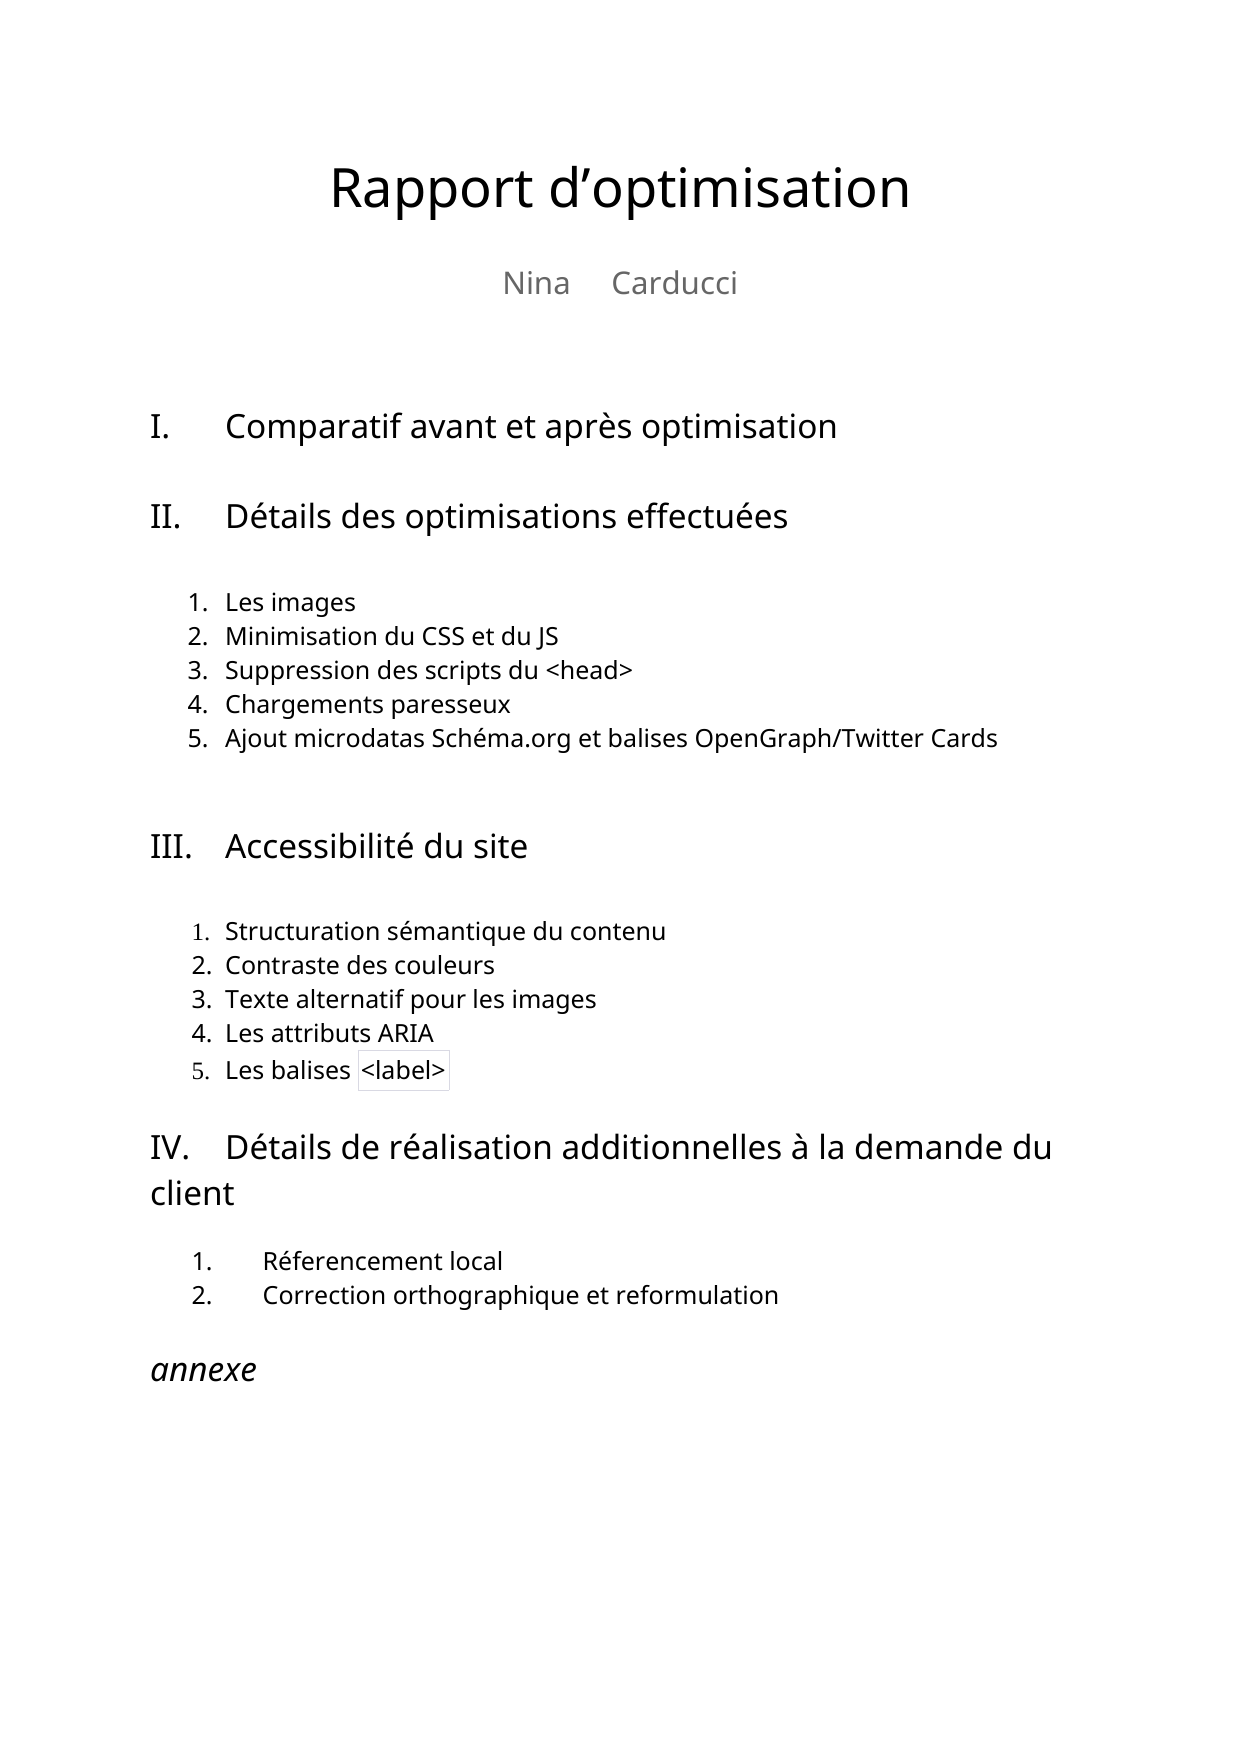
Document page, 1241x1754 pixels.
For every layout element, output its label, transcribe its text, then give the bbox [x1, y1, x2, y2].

list Accessibilité du site [150, 823, 1090, 868]
list Ajout microdatas Schéma.org et balises OpenGraph/Twitter Cards [187, 720, 1090, 754]
list Texte alternatif pour les images [191, 982, 1090, 1016]
list [450, 1050, 1090, 1090]
list Chargements paresseux [187, 686, 1090, 720]
list Comparatif avant et après optimisation [150, 402, 1090, 448]
list Détails de réalisation additionnelles à la demande du client [150, 1124, 1090, 1215]
list Suppression des scripts du <head> [187, 652, 1090, 686]
title Rapport d’optimisation [150, 150, 1090, 224]
list Les balises [191, 1050, 358, 1090]
list Contraste des couleurs [191, 947, 1090, 982]
list Minimisation du CSS et du JS [187, 618, 1090, 652]
list Réferencement local [191, 1243, 1090, 1277]
list <label> [359, 1051, 449, 1090]
list Structuration sémantique du contenu [191, 913, 1090, 947]
list Les attributs ARIA [191, 1016, 1090, 1050]
list Correction orthographique et reformulation [191, 1277, 1090, 1312]
text annexe [150, 1346, 1090, 1391]
list Les images [187, 584, 1090, 618]
list Détails des optimisations effectuées [150, 493, 1090, 539]
subtitle Nina Carducci [150, 261, 1090, 304]
